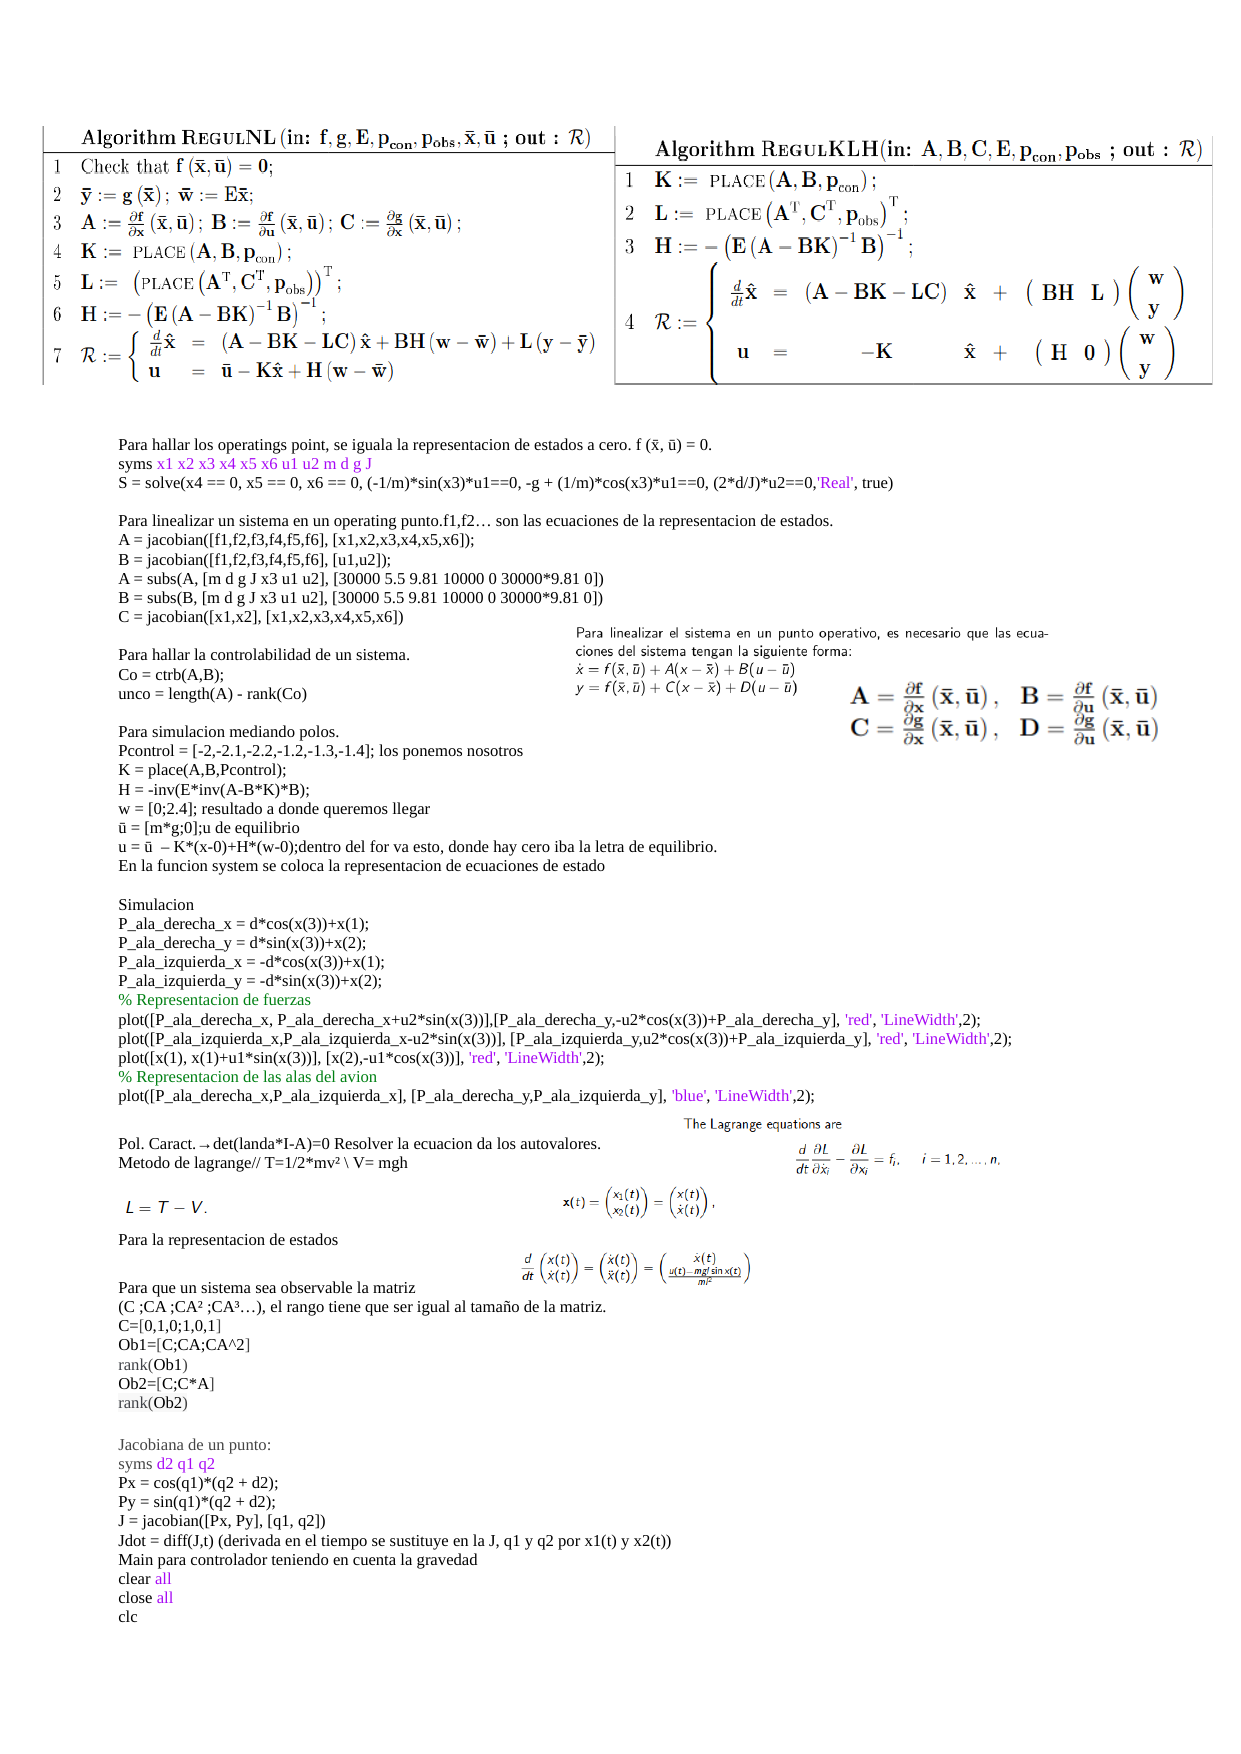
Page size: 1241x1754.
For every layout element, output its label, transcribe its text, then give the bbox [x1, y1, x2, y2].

text [1004, 1134, 1122, 1153]
text Jdot = diff(J,t) (derivada en el tiempo se sustituye en la J, q1 y q2 por x1(t) y x2(t)) [118, 1530, 1122, 1549]
text Para la representacion de estados [118, 1230, 518, 1249]
picture [572, 626, 1165, 748]
text C=[0,1,0;1,0,1] [118, 1316, 1122, 1335]
text w = [0;2.4]; resultado a donde queremos llegar [118, 798, 1122, 818]
text J = jacobian([Px, Py], [q1, q2]) [118, 1511, 1122, 1530]
text Pcontrol = [-2,-2.1,-2.2,-1.2,-1.3,-1.4]; los ponemos nosotros [118, 741, 1122, 760]
text close all [118, 1588, 1122, 1607]
text S = solve(x4 == 0, x5 == 0, x6 == 0, (-1/m)*sin(x3)*u1==0, -g + (1/m)*cos(x3)*u1==0, (2*d/J)*u2==0,'Real', true) [118, 473, 1122, 492]
text A = subs(A, [m d g J x3 u1 u2], [30000 5.5 9.81 10000 0 30000*9.81 0]) [118, 568, 1122, 588]
text H = -inv(E*inv(A-B*K)*B); [118, 779, 1122, 798]
text unco = length(A) - rank(Co) [118, 683, 843, 703]
text P_ala_derecha_x = d*cos(x(3))+x(1); [118, 913, 1122, 933]
text En la funcion system se coloca la representacion de ecuaciones de estado [118, 856, 1122, 875]
picture [113, 1190, 213, 1221]
text Pol. Caract.→det(landa*I-A)=0 Resolver la ecuacion da los autovalores. [118, 1134, 679, 1153]
text Jacobiana de un punto: [118, 1434, 1122, 1454]
text Py = sin(q1)*(q2 + d2); [118, 1492, 1122, 1511]
text [752, 1230, 1122, 1249]
text u = ū – K*(x-0)+H*(w-0);dentro del for va esto, donde hay cero iba la letra de equilibrio. [118, 837, 1122, 856]
text P_ala_derecha_y = d*sin(x(3))+x(2); [118, 933, 1122, 952]
text Para que un sistema sea observable la matriz (C ;CA ;CA² ;CA³…), el rango tiene que ser igual al tamaño de la matriz. [118, 1278, 1122, 1316]
text Ob2=[C;C*A] [118, 1373, 1122, 1393]
text Para hallar los operatings point, se iguala la representacion de estados a cero. f (x̄, ū) = 0. [118, 434, 1122, 453]
text P_ala_izquierda_y = -d*sin(x(3))+x(2); [118, 971, 1122, 990]
text Ob1=[C;CA;CA^2] [118, 1335, 1122, 1354]
text B = jacobian([f1,f2,f3,f4,f5,f6], [u1,u2]); [118, 549, 1122, 568]
text [1049, 664, 1122, 678]
picture [518, 1182, 752, 1291]
text Metodo de lagrange// T=1/2*mv² \ V= mgh [118, 1153, 679, 1172]
text Para linealizar un sistema en un operating punto.f1,f2… son las ecuaciones de la representacion de estados. [118, 511, 1122, 530]
text plot([P_ala_izquierda_x,P_ala_izquierda_x-u2*sin(x(3))], [P_ala_izquierda_y,u2*cos(x(3))+P_ala_izquierda_y], 'red', 'LineWidth',2); [118, 1028, 1122, 1048]
text syms x1 x2 x3 x4 x5 x6 u1 u2 m d g J [118, 453, 1122, 473]
picture [42, 126, 1213, 385]
text ū = [m*g;0];u de equilibrio [118, 818, 1122, 837]
text Simulacion [118, 894, 1122, 913]
text clc [118, 1607, 1122, 1626]
text clear all [118, 1569, 1122, 1588]
text % Representacion de las alas del avion [118, 1067, 1122, 1086]
text Main para controlador teniendo en cuenta la gravedad [118, 1549, 1122, 1569]
text [1049, 645, 1122, 664]
text B = subs(B, [m d g J x3 u1 u2], [30000 5.5 9.81 10000 0 30000*9.81 0]) [118, 588, 1122, 607]
text % Representacion de fuerzas [118, 990, 1122, 1009]
text Para hallar la controlabilidad de un sistema. [118, 645, 572, 664]
text rank(Ob2) [118, 1393, 1122, 1412]
picture [679, 1114, 1004, 1179]
text plot([P_ala_derecha_x,P_ala_izquierda_x], [P_ala_derecha_y,P_ala_izquierda_y], 'blue', 'LineWidth',2); [118, 1086, 1122, 1105]
text syms d2 q1 q2 [118, 1454, 1122, 1473]
text plot([x(1), x(1)+u1*sin(x(3))], [x(2),-u1*cos(x(3))], 'red', 'LineWidth',2); [118, 1048, 1122, 1067]
text C = jacobian([x1,x2], [x1,x2,x3,x4,x5,x6]) [118, 607, 1122, 626]
text Para simulacion mediando polos. [118, 722, 843, 741]
text rank(Ob1) [118, 1354, 1122, 1373]
text plot([P_ala_derecha_x, P_ala_derecha_x+u2*sin(x(3))],[P_ala_derecha_y,-u2*cos(x(3))+P_ala_derecha_y], 'red', 'LineWidth',2); [118, 1009, 1122, 1028]
text K = place(A,B,Pcontrol); [118, 760, 1122, 779]
text Px = cos(q1)*(q2 + d2); [118, 1473, 1122, 1492]
text Co = ctrb(A,B); [118, 664, 572, 683]
text A = jacobian([f1,f2,f3,f4,f5,f6], [x1,x2,x3,x4,x5,x6]); [118, 530, 1122, 549]
text P_ala_izquierda_x = -d*cos(x(3))+x(1); [118, 952, 1122, 971]
text [1004, 1153, 1122, 1172]
